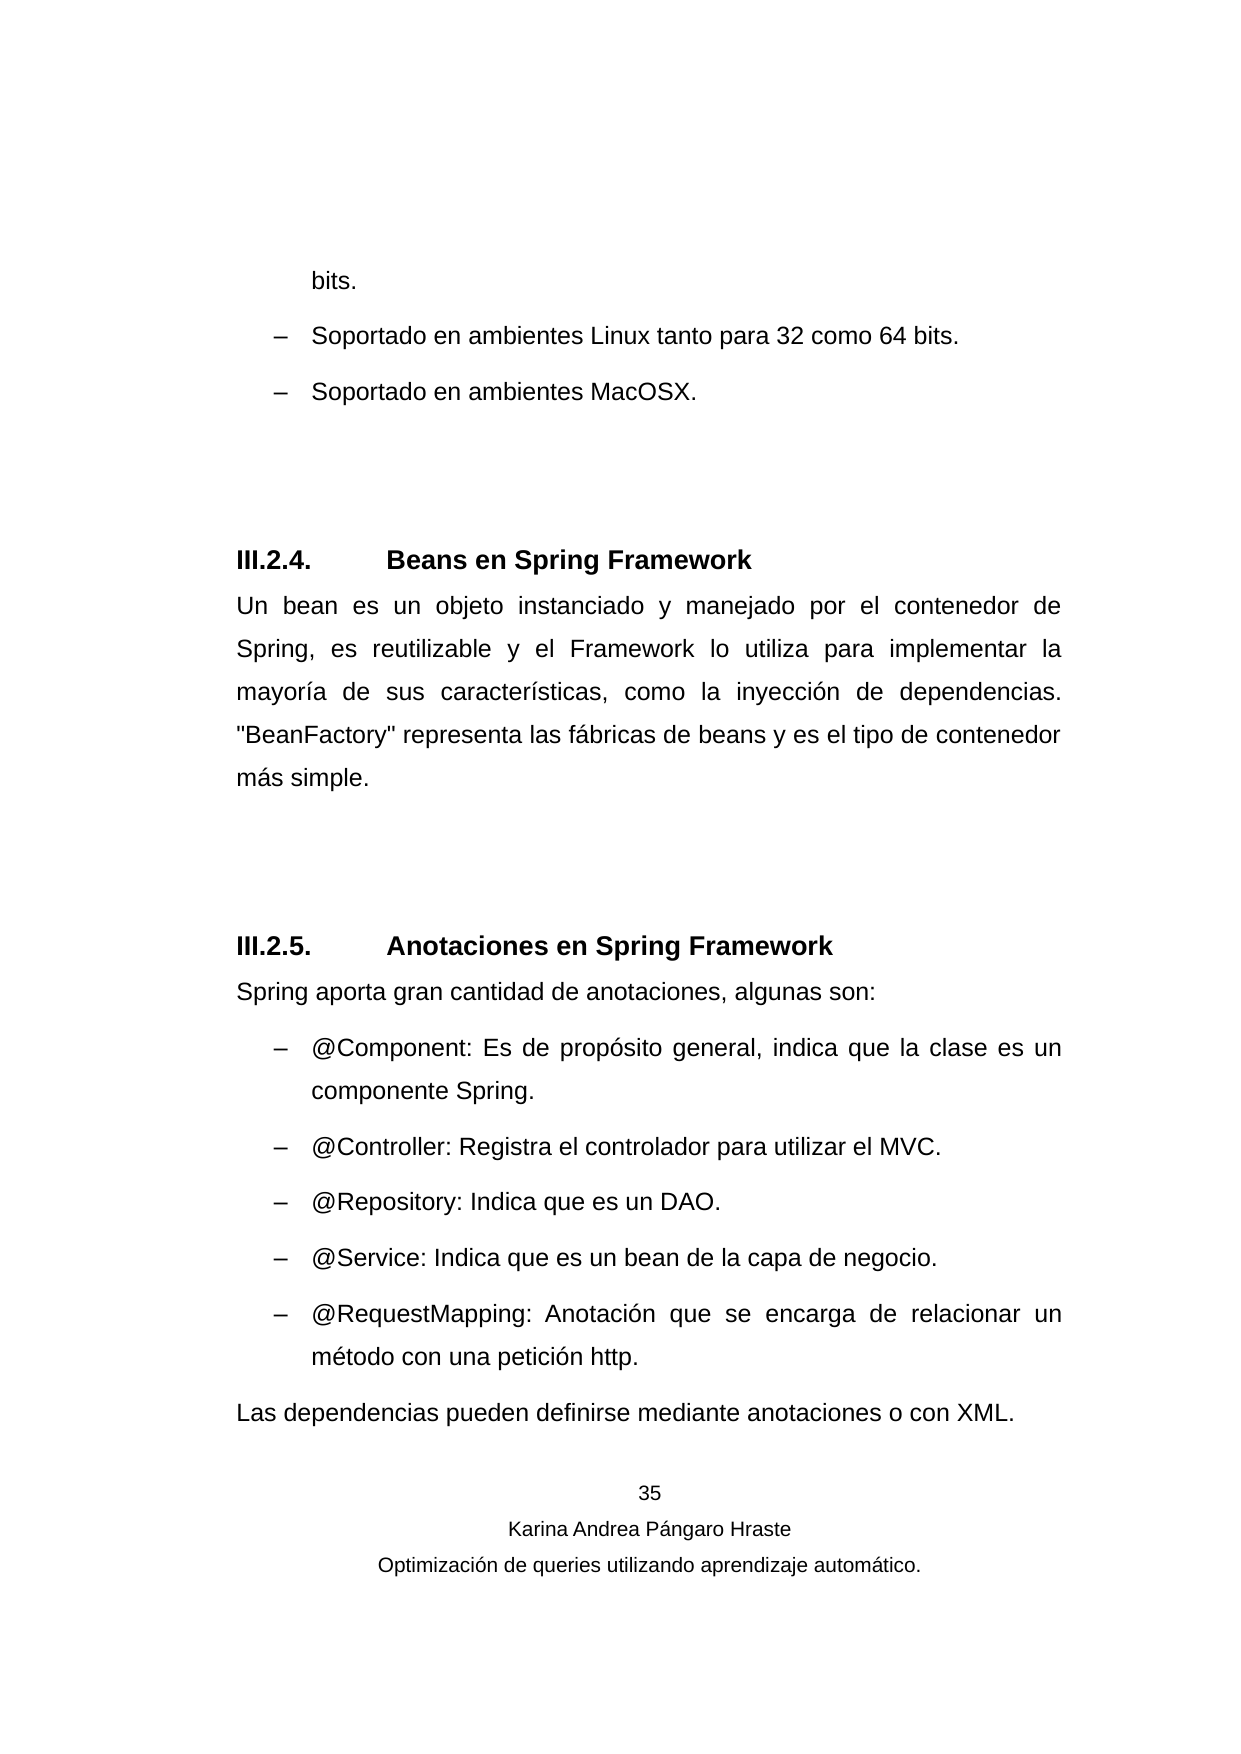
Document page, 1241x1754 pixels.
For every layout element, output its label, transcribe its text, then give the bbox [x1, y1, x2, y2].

text Spring aporta gran cantidad de anotaciones, algunas son: [236, 977, 1063, 1006]
text Las dependencias pueden definirse mediante anotaciones o con XML. [236, 1398, 1063, 1426]
list @Service: Indica que es un bean de la capa de negocio. [274, 1243, 1063, 1272]
list @Repository: Indica que es un DAO. [274, 1187, 1063, 1216]
list Soportado en ambientes Linux tanto para 32 como 64 bits. [274, 321, 1063, 350]
subtitle Beans en Spring Framework [236, 544, 1063, 575]
list @Controller: Registra el controlador para utilizar el MVC. [274, 1132, 1063, 1161]
list Soportado en ambientes MacOSX. [274, 377, 1063, 406]
text Un bean es un objeto instanciado y manejado por el contenedor de Spring, es reutilizable y el Framework lo utiliza para implementar la mayoría de sus características, como la inyección de dependencias. "BeanFactory" representa las fábricas de beans y es el tipo de contenedor más simple. [236, 591, 1063, 792]
list @RequestMapping: Anotación que se encarga de relacionar un método con una petición http. [274, 1299, 1063, 1371]
list @Component: Es de propósito general, indica que la clase es un componente Spring. [274, 1033, 1063, 1105]
subtitle Anotaciones en Spring Framework [236, 930, 1063, 962]
list bits. [274, 266, 1063, 294]
